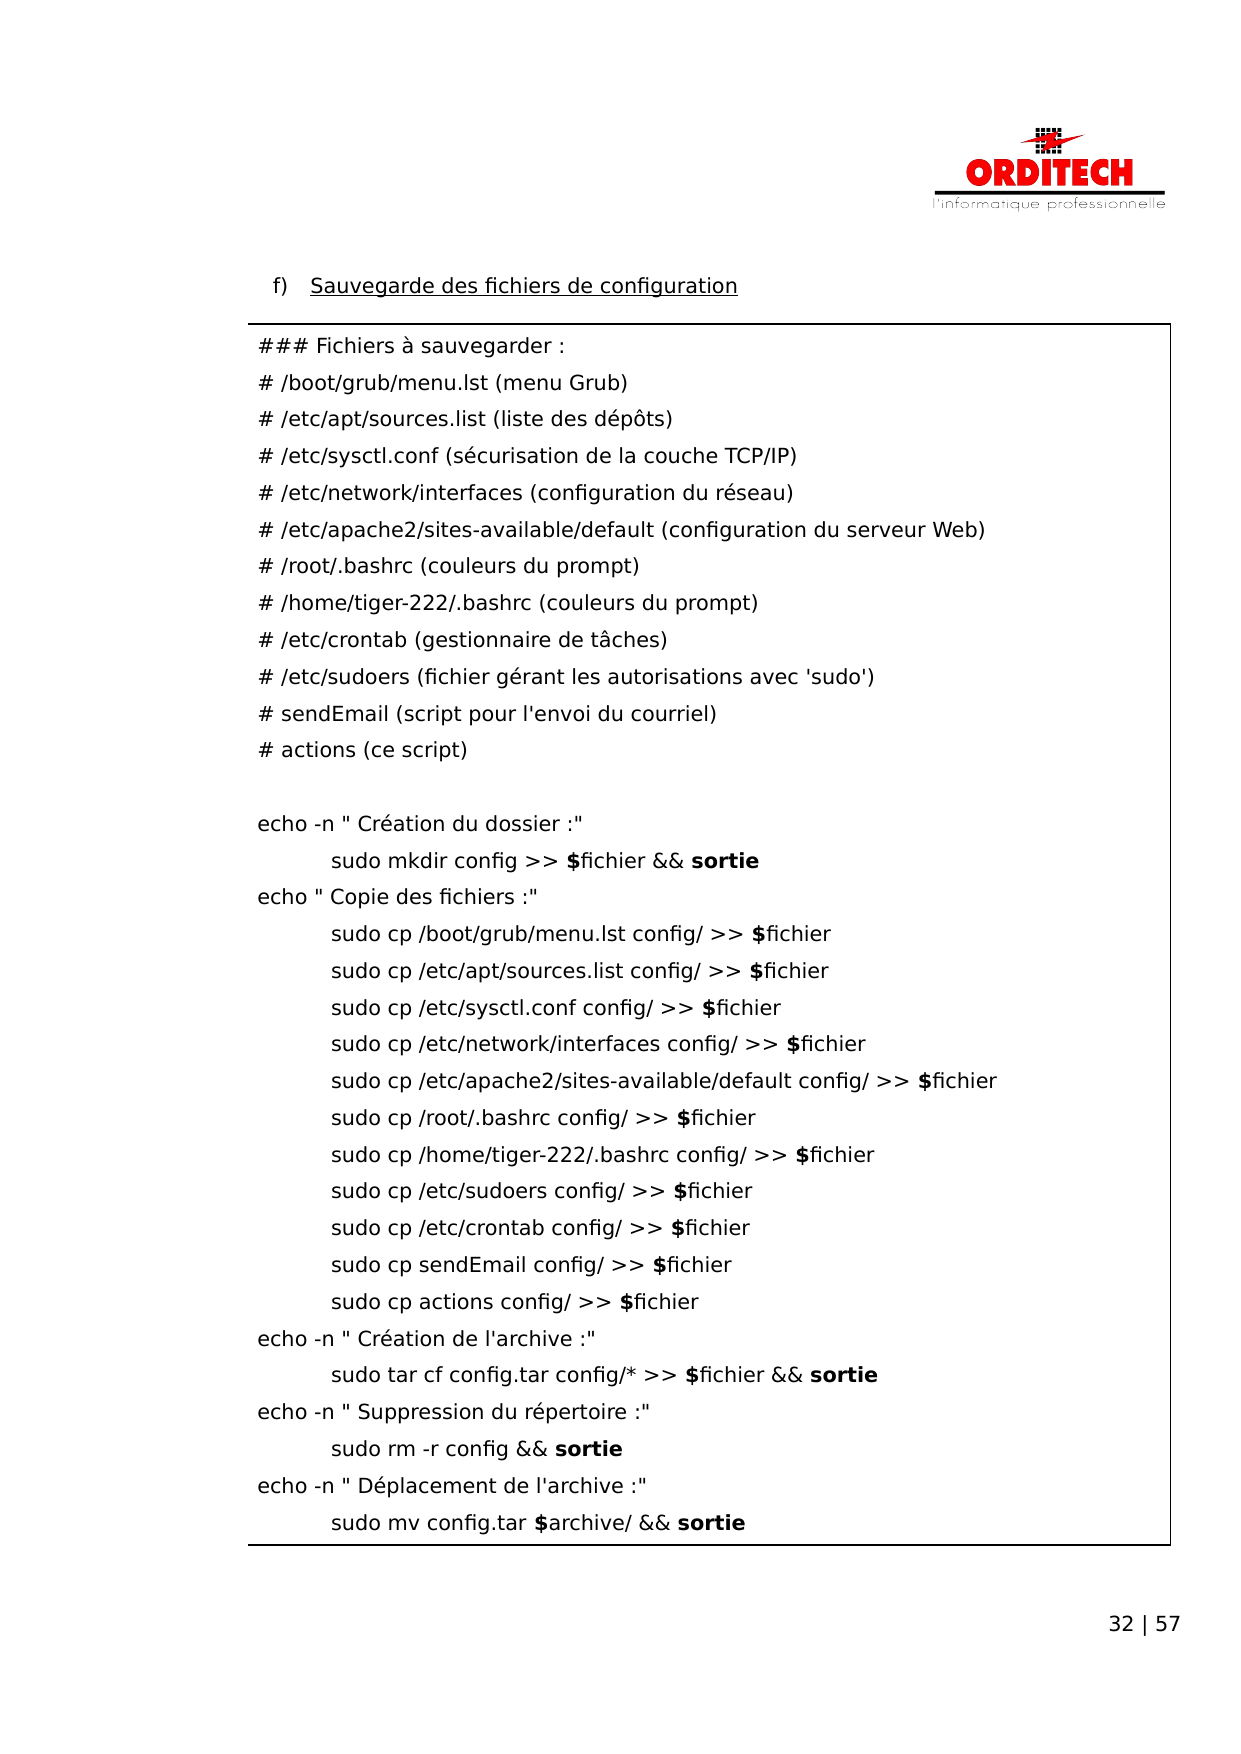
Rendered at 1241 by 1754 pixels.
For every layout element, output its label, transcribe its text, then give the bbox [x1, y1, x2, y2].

text # /etc/crontab (gestionnaire de tâches) [257, 628, 1161, 652]
text sudo cp /etc/sudoers config/ >> $fichier [257, 1179, 1161, 1204]
text sudo cp /etc/apache2/sites-available/default config/ >> $fichier [257, 1069, 1161, 1093]
text sudo cp /home/tiger-222/.bashrc config/ >> $fichier [257, 1143, 1161, 1167]
text sudo cp /boot/grub/menu.lst config/ >> $fichier [257, 922, 1161, 946]
text echo -n " Création de l'archive :" [257, 1327, 1161, 1351]
text # actions (ce script) [257, 738, 1161, 763]
text echo -n " Suppression du répertoire :" [257, 1400, 1161, 1424]
text sudo cp sendEmail config/ >> $fichier [257, 1253, 1161, 1277]
text sudo cp actions config/ >> $fichier [257, 1290, 1161, 1314]
text # /boot/grub/menu.lst (menu Grub) [257, 371, 1161, 395]
list Sauvegarde des fichiers de configuration [273, 274, 1181, 298]
text echo -n " Création du dossier :" [257, 812, 1161, 836]
text # /etc/network/interfaces (configuration du réseau) [257, 481, 1161, 505]
text sudo cp /etc/apt/sources.list config/ >> $fichier [257, 959, 1161, 983]
text # /etc/sudoers (fichier gérant les autorisations avec 'sudo') [257, 665, 1161, 689]
text sudo mkdir config >> $fichier && sortie [257, 849, 1161, 873]
text sudo cp /etc/network/interfaces config/ >> $fichier [257, 1032, 1161, 1057]
text # /home/tiger-222/.bashrc (couleurs du prompt) [257, 591, 1161, 616]
text sudo rm -r config && sortie [257, 1437, 1161, 1461]
text # sendEmail (script pour l'envoi du courriel) [257, 702, 1161, 726]
text echo -n " Déplacement de l'archive :" [257, 1474, 1161, 1498]
text sudo cp /etc/crontab config/ >> $fichier [257, 1216, 1161, 1241]
text sudo cp /root/.bashrc config/ >> $fichier [257, 1106, 1161, 1130]
text # /etc/apache2/sites-available/default (configuration du serveur Web) [257, 518, 1161, 542]
text # /etc/apt/sources.list (liste des dépôts) [257, 407, 1161, 432]
text # /root/.bashrc (couleurs du prompt) [257, 554, 1161, 579]
text echo " Copie des fichiers :" [257, 885, 1161, 910]
picture [920, 118, 1182, 221]
text sudo cp /etc/sysctl.conf config/ >> $fichier [257, 996, 1161, 1020]
text sudo tar cf config.tar config/* >> $fichier && sortie [257, 1363, 1161, 1388]
text # /etc/sysctl.conf (sécurisation de la couche TCP/IP) [257, 444, 1161, 468]
text ### Fichiers à sauvegarder : [257, 334, 1161, 358]
text sudo mv config.tar $archive/ && sortie [257, 1511, 1161, 1535]
